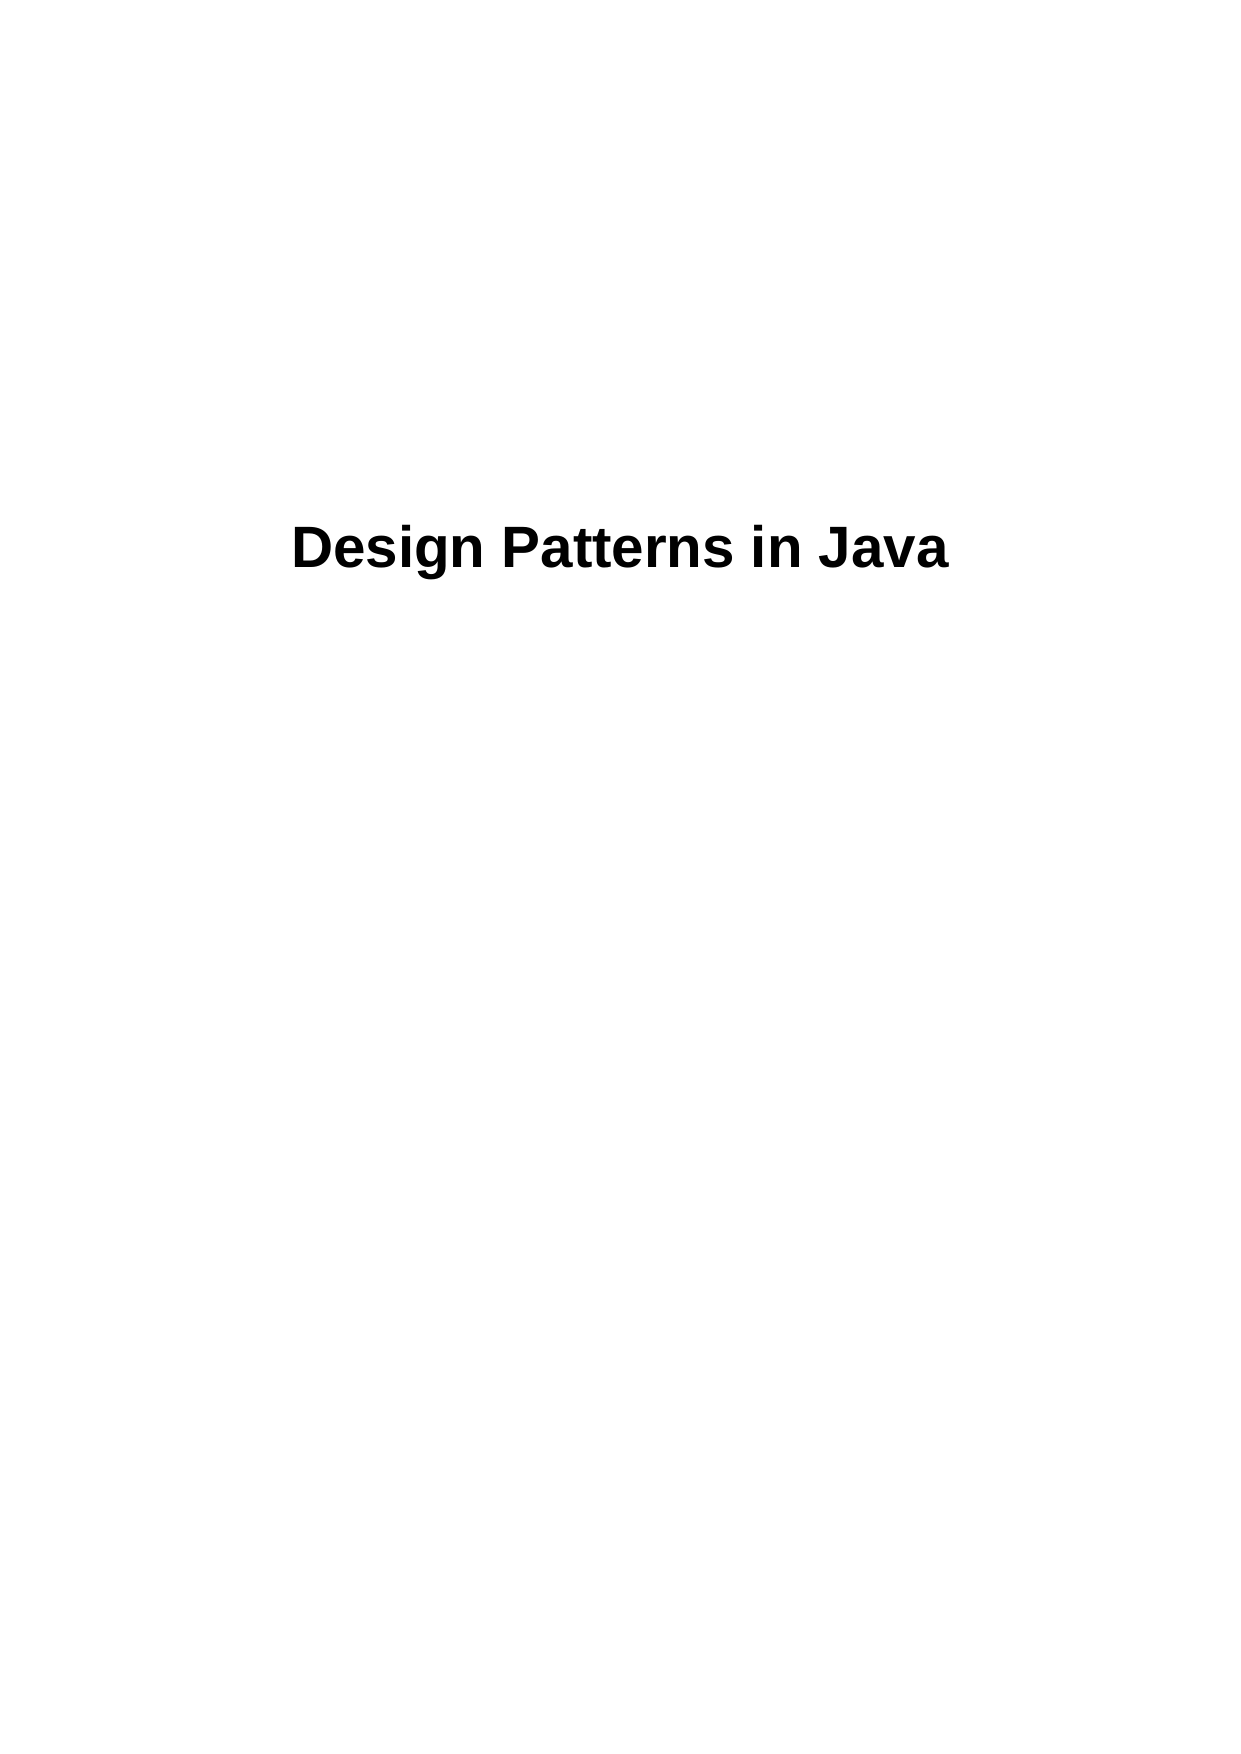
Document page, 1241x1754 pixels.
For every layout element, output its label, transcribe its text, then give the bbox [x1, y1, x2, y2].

title Design Patterns in Java [118, 513, 1122, 580]
